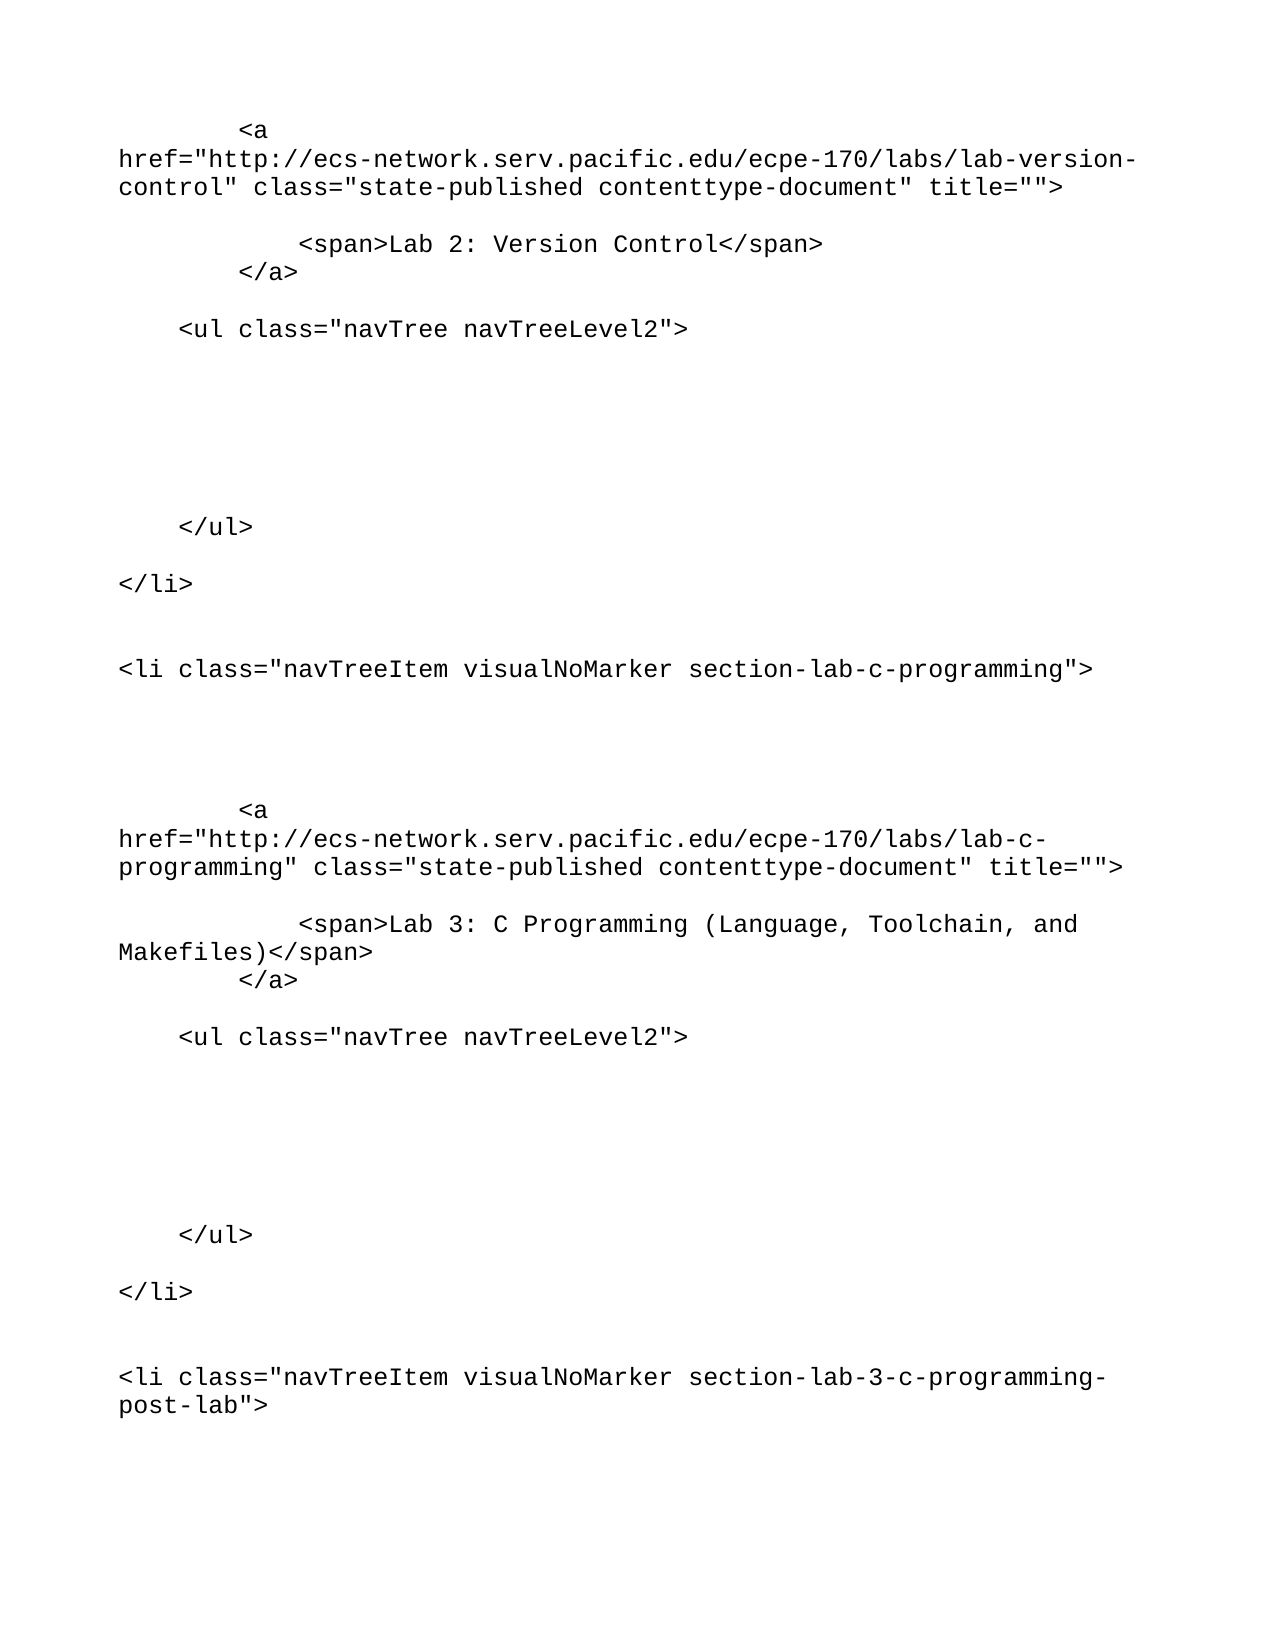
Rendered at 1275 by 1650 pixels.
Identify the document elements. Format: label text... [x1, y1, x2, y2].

text </a> [118, 968, 1157, 996]
text </a> [118, 260, 1157, 288]
text <span>Lab 2: Version Control</span> [118, 231, 1157, 260]
text <li class="navTreeItem visualNoMarker section-lab-3-c-programming-post-lab"> [118, 1365, 1157, 1421]
text <a href="http://ecs-network.serv.pacific.edu/ecpe-170/labs/lab-c-programming" class="state-published contenttype-document" title=""> [118, 798, 1157, 883]
text </li> [118, 571, 1157, 600]
text <li class="navTreeItem visualNoMarker section-lab-c-programming"> [118, 656, 1157, 685]
text <span>Lab 3: C Programming (Language, Toolchain, and Makefiles)</span> [118, 911, 1157, 968]
text </ul> [118, 515, 1157, 543]
text </li> [118, 1280, 1157, 1308]
text <ul class="navTree navTreeLevel2"> [118, 316, 1157, 345]
text </ul> [118, 1223, 1157, 1251]
text <ul class="navTree navTreeLevel2"> [118, 1025, 1157, 1053]
text <a href="http://ecs-network.serv.pacific.edu/ecpe-170/labs/lab-version-control" class="state-published contenttype-document" title=""> [118, 118, 1157, 203]
